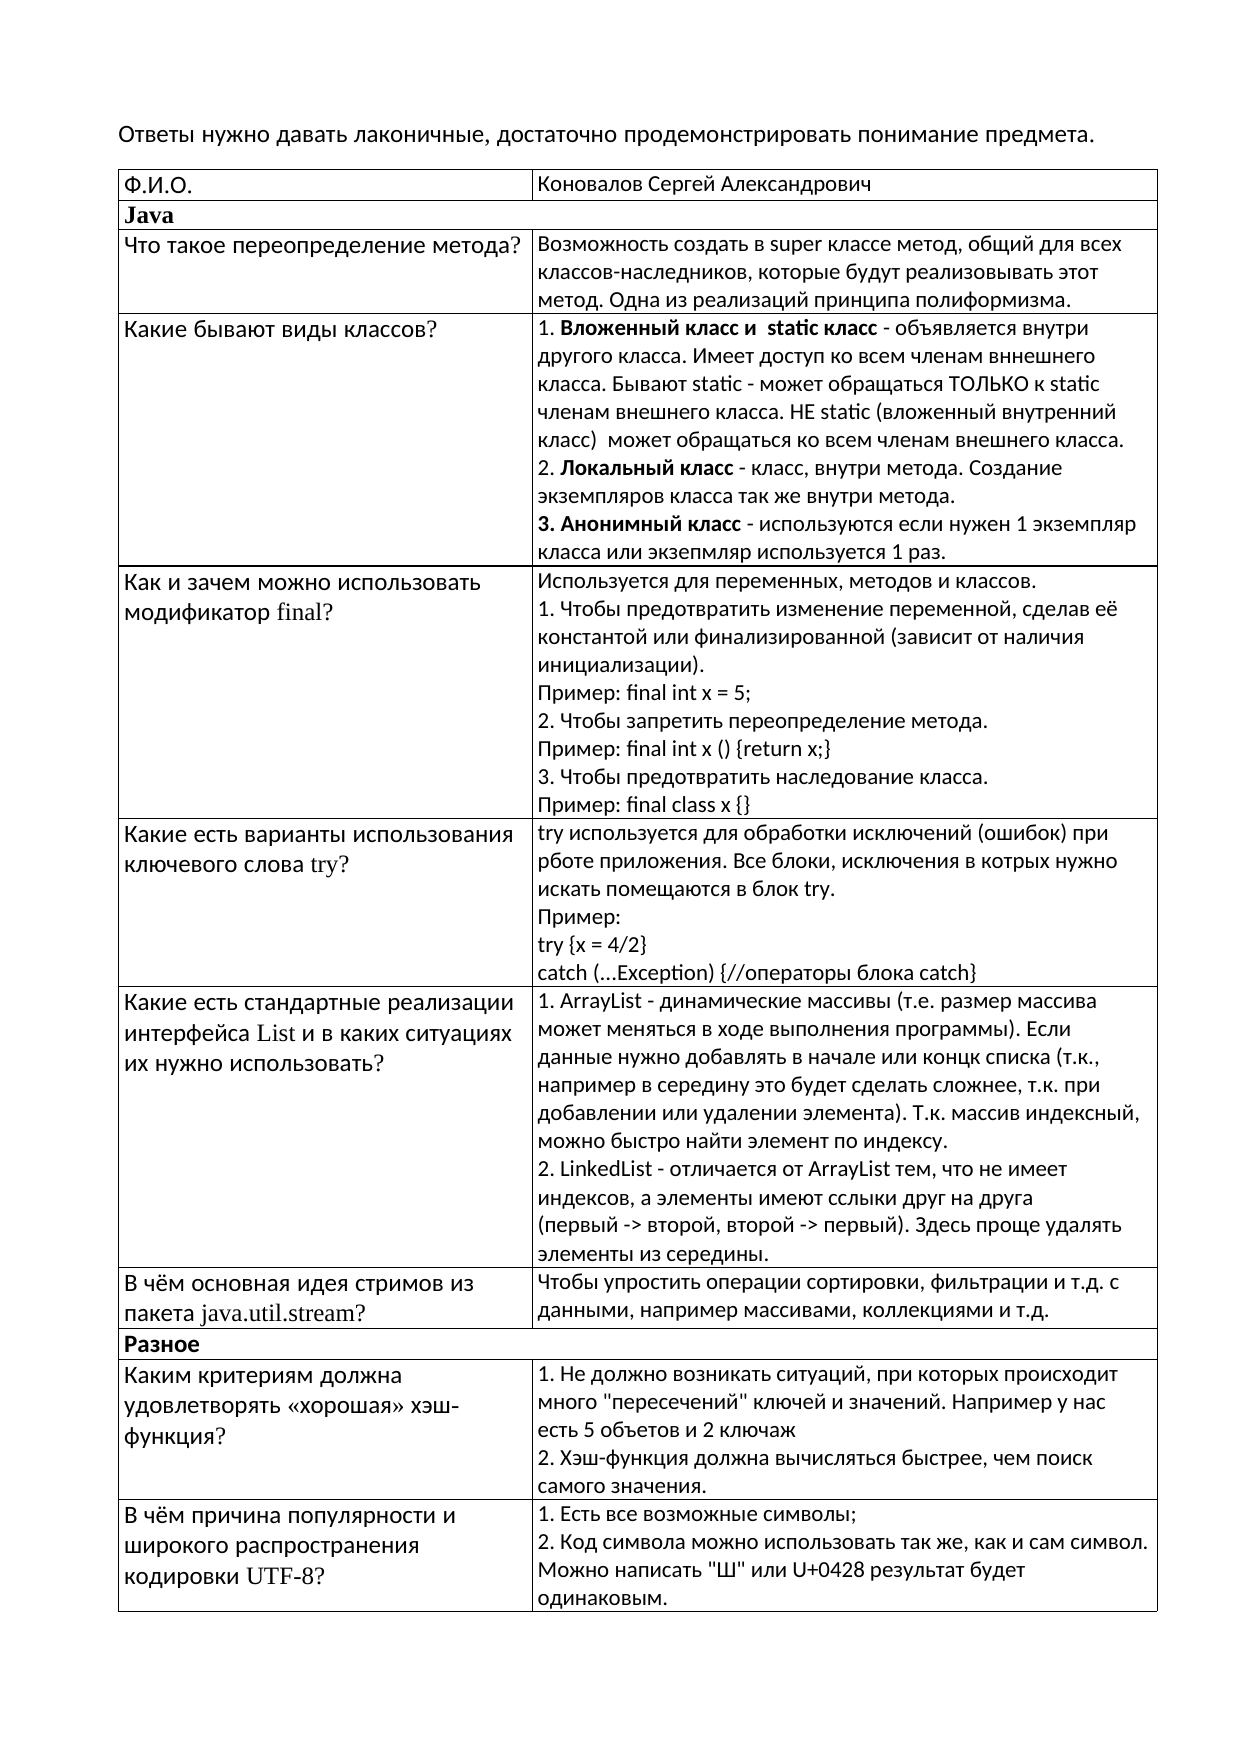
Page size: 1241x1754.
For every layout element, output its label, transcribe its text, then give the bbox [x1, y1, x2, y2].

table_cell Какие есть стандартные реализации интерфейса List и в каких ситуациях их нужно использовать? [119, 987, 532, 1267]
table_cell 1. Вложенный класс и static класс - объявляется внутри другого класса. Имеет доступ ко всем членам вннешнего класса. Бывают static - может обращаться ТОЛЬКО к static членам внешнего класса. НЕ static (вложенный внутренний класс) может обращаться ко всем членам внешнего класса. 2. Локальный класс - класс, внутри метода. Создание экземпляров класса так же внутри метода. 3. Анонимный класс - используются если нужен 1 экземпляр класса или экзепмляр используется 1 раз. [533, 314, 1157, 565]
table_cell В чём основная идея стримов из пакета java.util.stream? [119, 1268, 532, 1328]
table_cell 1. Есть все возможные символы; 2. Код символа можно использовать так же, как и сам символ. Можно написать "Ш" или U+0428 результат будет одинаковым. [533, 1500, 1157, 1611]
table_cell Что такое переопределение метода? [119, 230, 532, 313]
table_cell Какие бывают виды классов? [119, 314, 532, 565]
table_header Коновалов Сергей Александрович [533, 170, 1157, 200]
table_cell Каким критериям должна удовлетворять «хорошая» хэш-функция? [119, 1360, 532, 1499]
text Ответы нужно давать лаконичные, достаточно продемонстрировать понимание предмета. [118, 118, 1122, 149]
table_cell try используется для обработки исключений (ошибок) при рботе приложения. Все блоки, исключения в котрых нужно искать помещаются в блок try. Пример: try {x = 4/2} catch (...Exception) {//операторы блока catch} [533, 819, 1157, 986]
table_cell Какие есть варианты использования ключевого слова try? [119, 819, 532, 986]
table_cell 1. ArrayList - динамические массивы (т.е. размер массива может меняться в ходе выполнения программы). Если данные нужно добавлять в начале или концк списка (т.к., например в середину это будет сделать сложнее, т.к. при добавлении или удалении элемента). Т.к. массив индексный, можно быстро найти элемент по индексу. 2. LinkedList - отличается от ArrayList тем, что не имеет индексов, а элементы имеют сслыки друг на друга (первый -> второй, второй -> первый). Здесь проще удалять элементы из середины. [533, 987, 1157, 1267]
table_cell Разное [119, 1329, 1157, 1359]
table_cell Как и зачем можно использовать модификатор final? [119, 567, 532, 818]
table_cell Java [119, 201, 1157, 229]
table_cell В чём причина популярности и широкого распространения кодировки UTF-8? [119, 1500, 532, 1611]
table_cell Возможность создать в super классе метод, общий для всех классов-наследников, которые будут реализовывать этот метод. Одна из реализаций принципа полиформизма. [533, 230, 1157, 313]
table_cell 1. Не должно возникать ситуаций, при которых происходит много "пересечений" ключей и значений. Например у нас есть 5 объетов и 2 ключаж 2. Хэш-функция должна вычисляться быстрее, чем поиск самого значения. [533, 1360, 1157, 1499]
table_cell Чтобы упростить операции сортировки, фильтрации и т.д. с данными, например массивами, коллекциями и т.д. [533, 1268, 1157, 1328]
table_cell Используется для переменных, методов и классов. 1. Чтобы предотвратить изменение переменной, сделав её константой или финализированной (зависит от наличия инициализации). Пример: final int x = 5; 2. Чтобы запретить переопределение метода. Пример: final int x () {return x;} 3. Чтобы предотвратить наследование класса. Пример: final class x {} [533, 567, 1157, 818]
table_header Ф.И.О. [119, 170, 532, 200]
